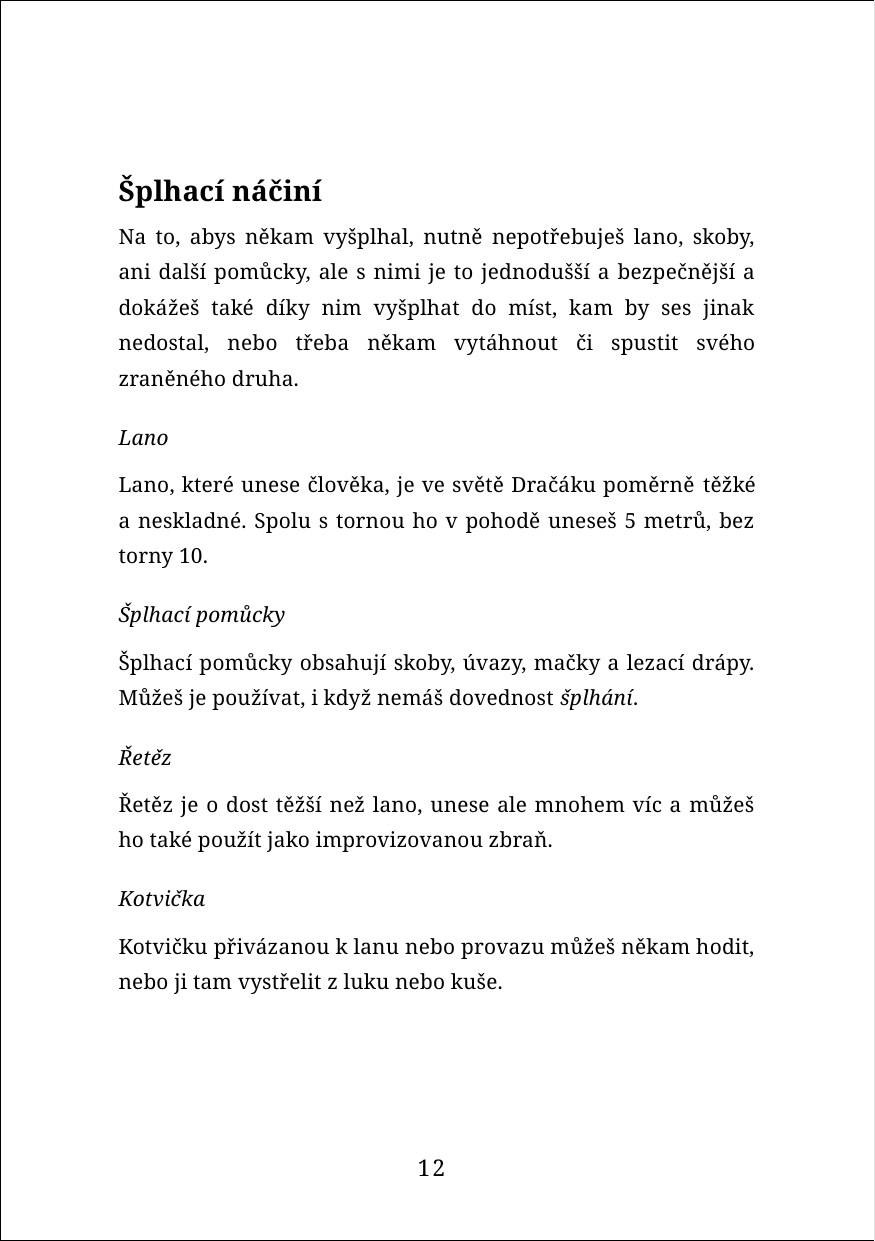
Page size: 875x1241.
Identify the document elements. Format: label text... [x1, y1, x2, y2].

text Lano, které unese člověka, je ve světě Dračáku poměrně těžké a neskladné. Spolu s tornou ho v pohodě uneseš 5 metrů, bez torny 10. [118, 470, 756, 570]
text Šplhací pomůcky [118, 601, 756, 629]
text Šplhací pomůcky obsahují skoby, úvazy, mačky a lezací drápy. Můžeš je používat, i když nemáš dovednost šplhání. [118, 648, 756, 712]
subtitle Šplhací náčiní [118, 172, 756, 210]
text Řetěz [118, 743, 756, 771]
text Lano [118, 423, 756, 452]
text Řetěz je o dost těžší než lano, unese ale mnohem víc a můžeš ho také použít jako improvizovanou zbraň. [118, 790, 756, 854]
text Na to, abys někam vyšplhal, nutně nepotřebuješ lano, skoby, ani další pomůcky, ale s nimi je to jednodušší a bezpečnější a dokážeš také díky nim vyšplhat do míst, kam by ses jinak nedostal, nebo třeba někam vytáhnout či spustit svého zraněného druha. [118, 222, 756, 392]
text Kotvičku přivázanou k lanu nebo provazu můžeš někam hodit, nebo ji tam vystřelit z luku nebo kuše. [118, 932, 756, 996]
text Kotvička [118, 884, 756, 913]
